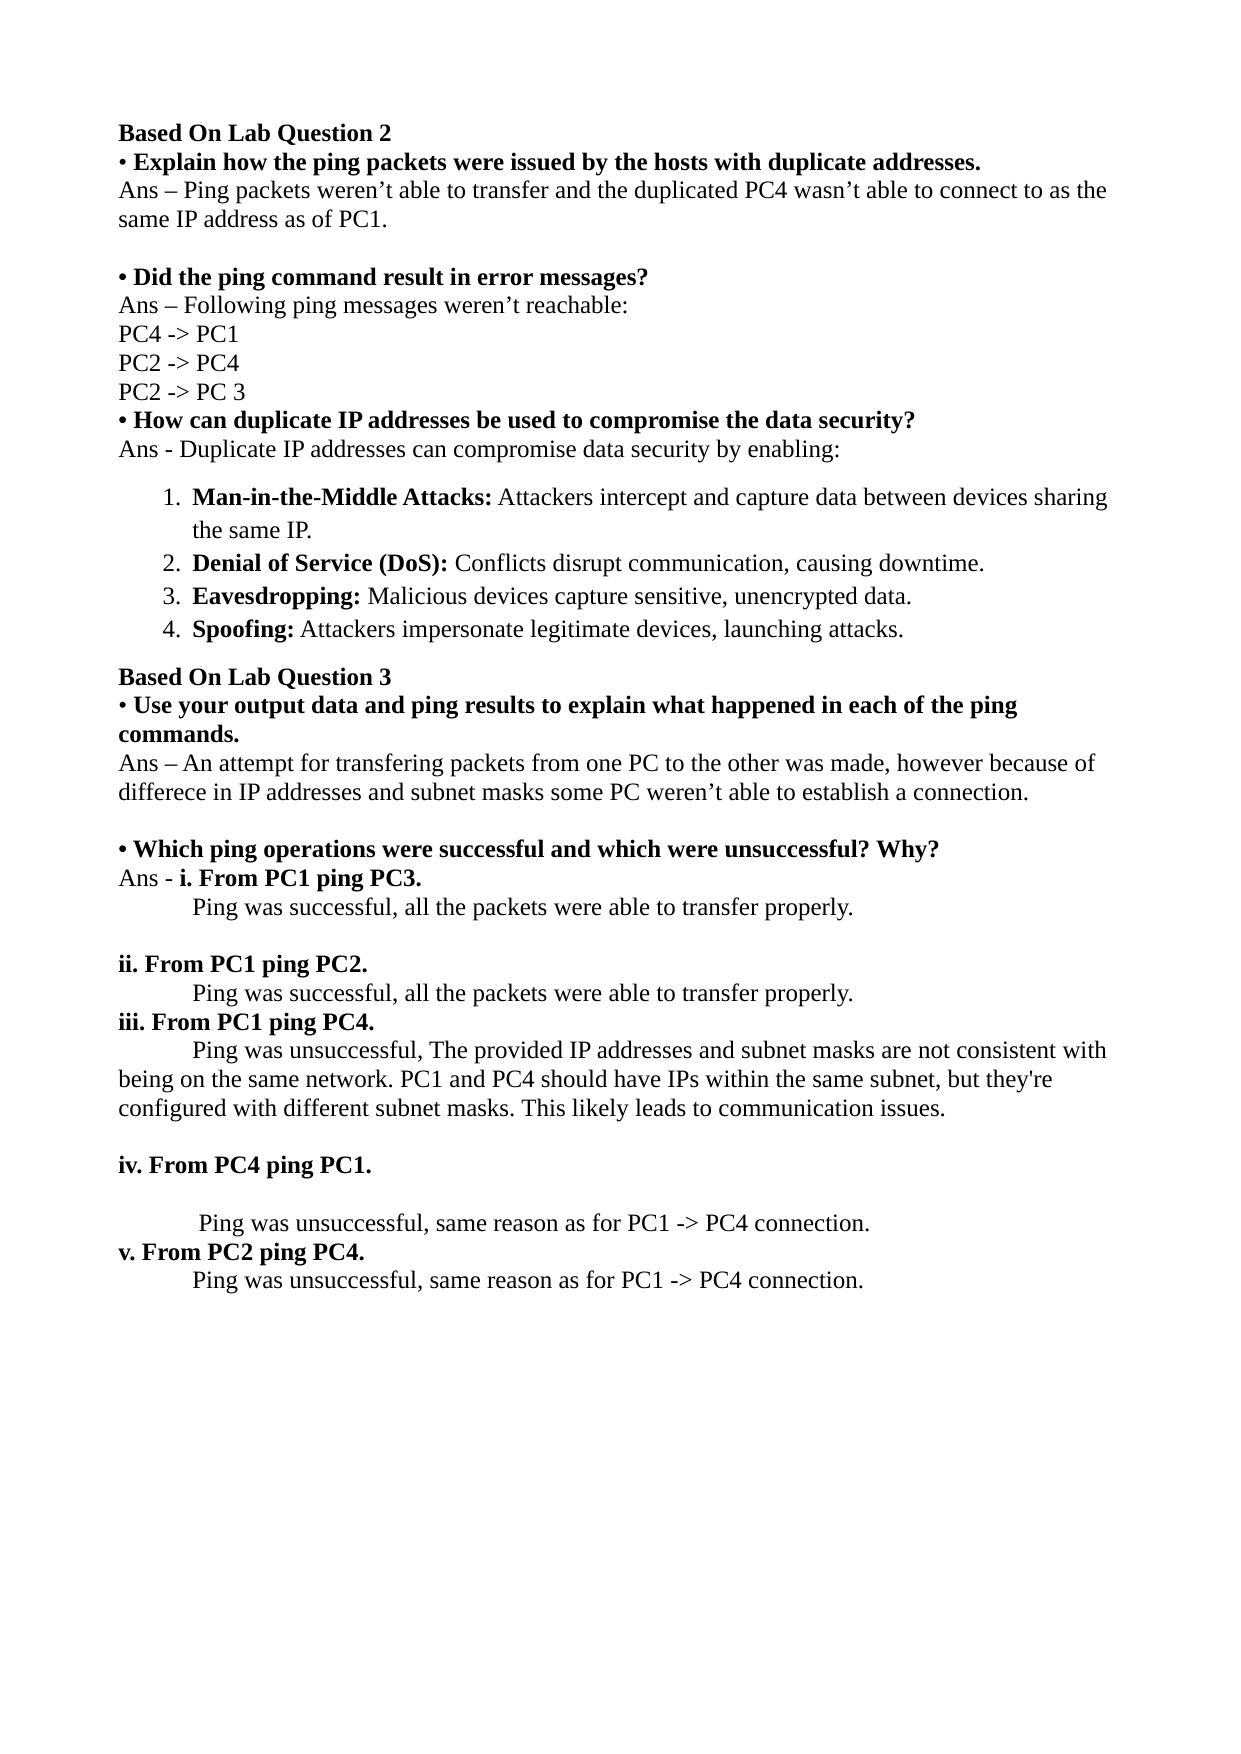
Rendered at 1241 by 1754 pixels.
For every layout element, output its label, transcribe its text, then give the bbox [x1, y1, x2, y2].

text Ans - i. From PC1 ping PC3. [118, 863, 1122, 892]
list Man-in-the-Middle Attacks: Attackers intercept and capture data between devices sharing the same IP. [162, 482, 1122, 544]
text PC2 -> PC4 [118, 348, 1122, 377]
text Ping was successful, all the packets were able to transfer properly. [118, 978, 1122, 1007]
text Ping was successful, all the packets were able to transfer properly. [118, 892, 1122, 920]
text • Use your output data and ping results to explain what happened in each of the ping commands. [118, 690, 1122, 748]
text PC4 -> PC1 [118, 319, 1122, 348]
text Ping was unsuccessful, The provided IP addresses and subnet masks are not consistent with being on the same network. PC1 and PC4 should have IPs within the same subnet, but they're configured with different subnet masks. This likely leads to communication issues. [118, 1035, 1122, 1122]
text • How can duplicate IP addresses be used to compromise the data security? [118, 406, 1122, 434]
text • Did the ping command result in error messages? [118, 262, 1122, 291]
text Ping was unsuccessful, same reason as for PC1 -> PC4 connection. [118, 1265, 1122, 1294]
text Ans - Duplicate IP addresses can compromise data security by enabling: [118, 434, 1122, 463]
text • Which ping operations were successful and which were unsuccessful? Why? [118, 834, 1122, 863]
text Ans – Ping packets weren’t able to transfer and the duplicated PC4 wasn’t able to connect to as the same IP address as of PC1. [118, 176, 1122, 233]
list Eavesdropping: Malicious devices capture sensitive, unencrypted data. [162, 581, 1122, 610]
text Ans – Following ping messages weren’t reachable: [118, 291, 1122, 319]
text iv. From PC4 ping PC1. [118, 1150, 1122, 1179]
list Denial of Service (DoS): Conflicts disrupt communication, causing downtime. [162, 548, 1122, 577]
list Spoofing: Attackers impersonate legitimate devices, launching attacks. [162, 614, 1122, 643]
text Based On Lab Question 3 [118, 662, 1122, 690]
text • Explain how the ping packets were issued by the hosts with duplicate addresses. [118, 147, 1122, 176]
text v. From PC2 ping PC4. [118, 1237, 1122, 1265]
text Ping was unsuccessful, same reason as for PC1 -> PC4 connection. [118, 1208, 1122, 1237]
text iii. From PC1 ping PC4. [118, 1007, 1122, 1035]
text Based On Lab Question 2 [118, 118, 1122, 147]
text PC2 -> PC 3 [118, 377, 1122, 406]
text Ans – An attempt for transfering packets from one PC to the other was made, however because of differece in IP addresses and subnet masks some PC weren’t able to establish a connection. [118, 748, 1122, 805]
text ii. From PC1 ping PC2. [118, 949, 1122, 978]
